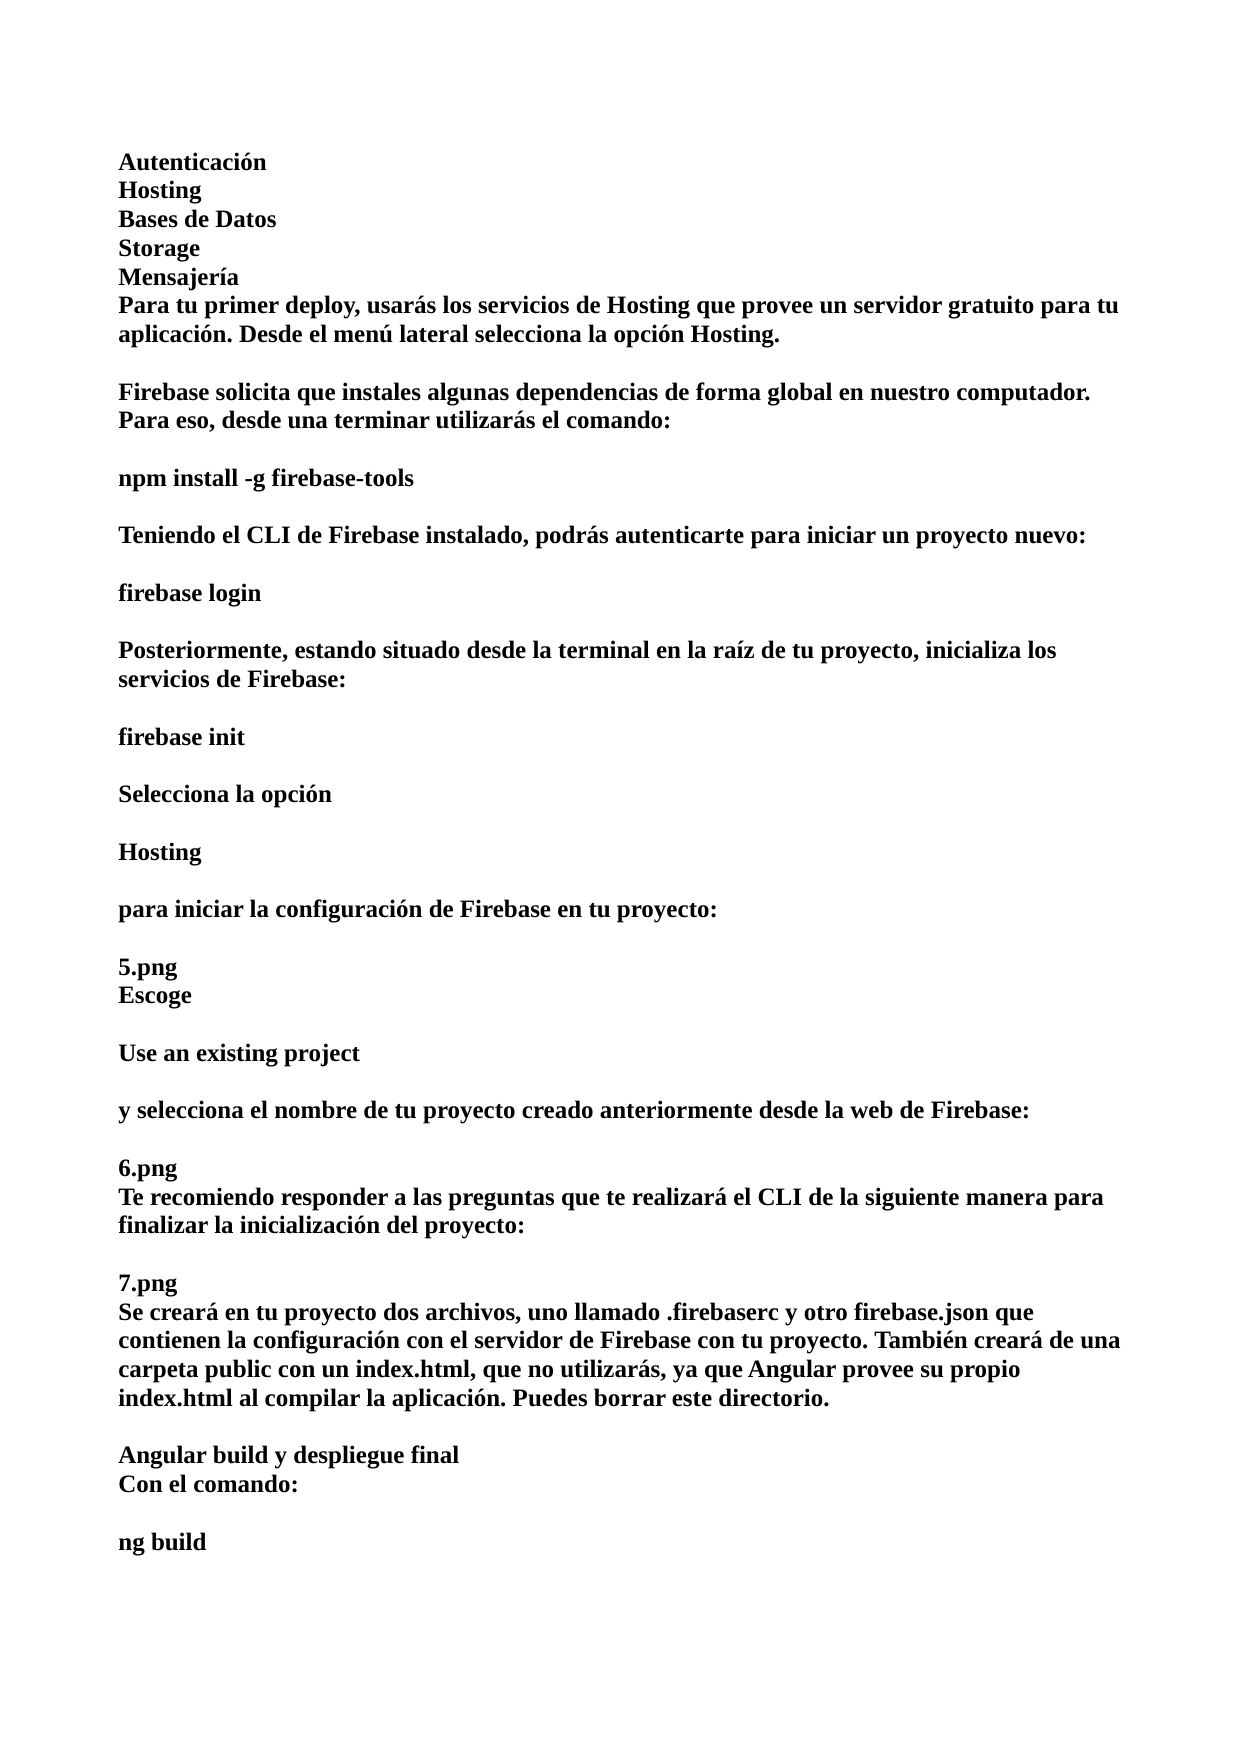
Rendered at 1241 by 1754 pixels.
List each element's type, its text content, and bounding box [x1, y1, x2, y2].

text Use an existing project [118, 1038, 1122, 1067]
text 5.png [118, 952, 1122, 981]
text 7.png [118, 1268, 1122, 1297]
text Autenticación [118, 147, 1122, 176]
text Firebase solicita que instales algunas dependencias de forma global en nuestro computador. Para eso, desde una terminar utilizarás el comando: [118, 377, 1122, 434]
text Se creará en tu proyecto dos archivos, uno llamado .firebaserc y otro firebase.json que contienen la configuración con el servidor de Firebase con tu proyecto. También creará de una carpeta public con un index.html, que no utilizarás, ya que Angular provee su propio index.html al compilar la aplicación. Puedes borrar este directorio. [118, 1297, 1122, 1412]
text para iniciar la configuración de Firebase en tu proyecto: [118, 894, 1122, 923]
text y selecciona el nombre de tu proyecto creado anteriormente desde la web de Firebase: [118, 1096, 1122, 1124]
text npm install -g firebase-tools [118, 463, 1122, 492]
text Storage [118, 233, 1122, 262]
text Mensajería [118, 262, 1122, 291]
text Para tu primer deploy, usarás los servicios de Hosting que provee un servidor gratuito para tu aplicación. Desde el menú lateral selecciona la opción Hosting. [118, 291, 1122, 348]
text firebase login [118, 578, 1122, 607]
text ng build [118, 1527, 1122, 1556]
text Bases de Datos [118, 204, 1122, 233]
text Te recomiendo responder a las preguntas que te realizará el CLI de la siguiente manera para finalizar la inicialización del proyecto: [118, 1182, 1122, 1239]
text Posteriormente, estando situado desde la terminal en la raíz de tu proyecto, inicializa los servicios de Firebase: [118, 636, 1122, 693]
text Escoge [118, 981, 1122, 1009]
text firebase init [118, 722, 1122, 751]
text Hosting [118, 837, 1122, 866]
text Con el comando: [118, 1469, 1122, 1498]
text Selecciona la opción [118, 779, 1122, 808]
text Hosting [118, 176, 1122, 204]
text Angular build y despliegue final [118, 1441, 1122, 1469]
text 6.png [118, 1153, 1122, 1182]
text Teniendo el CLI de Firebase instalado, podrás autenticarte para iniciar un proyecto nuevo: [118, 521, 1122, 549]
